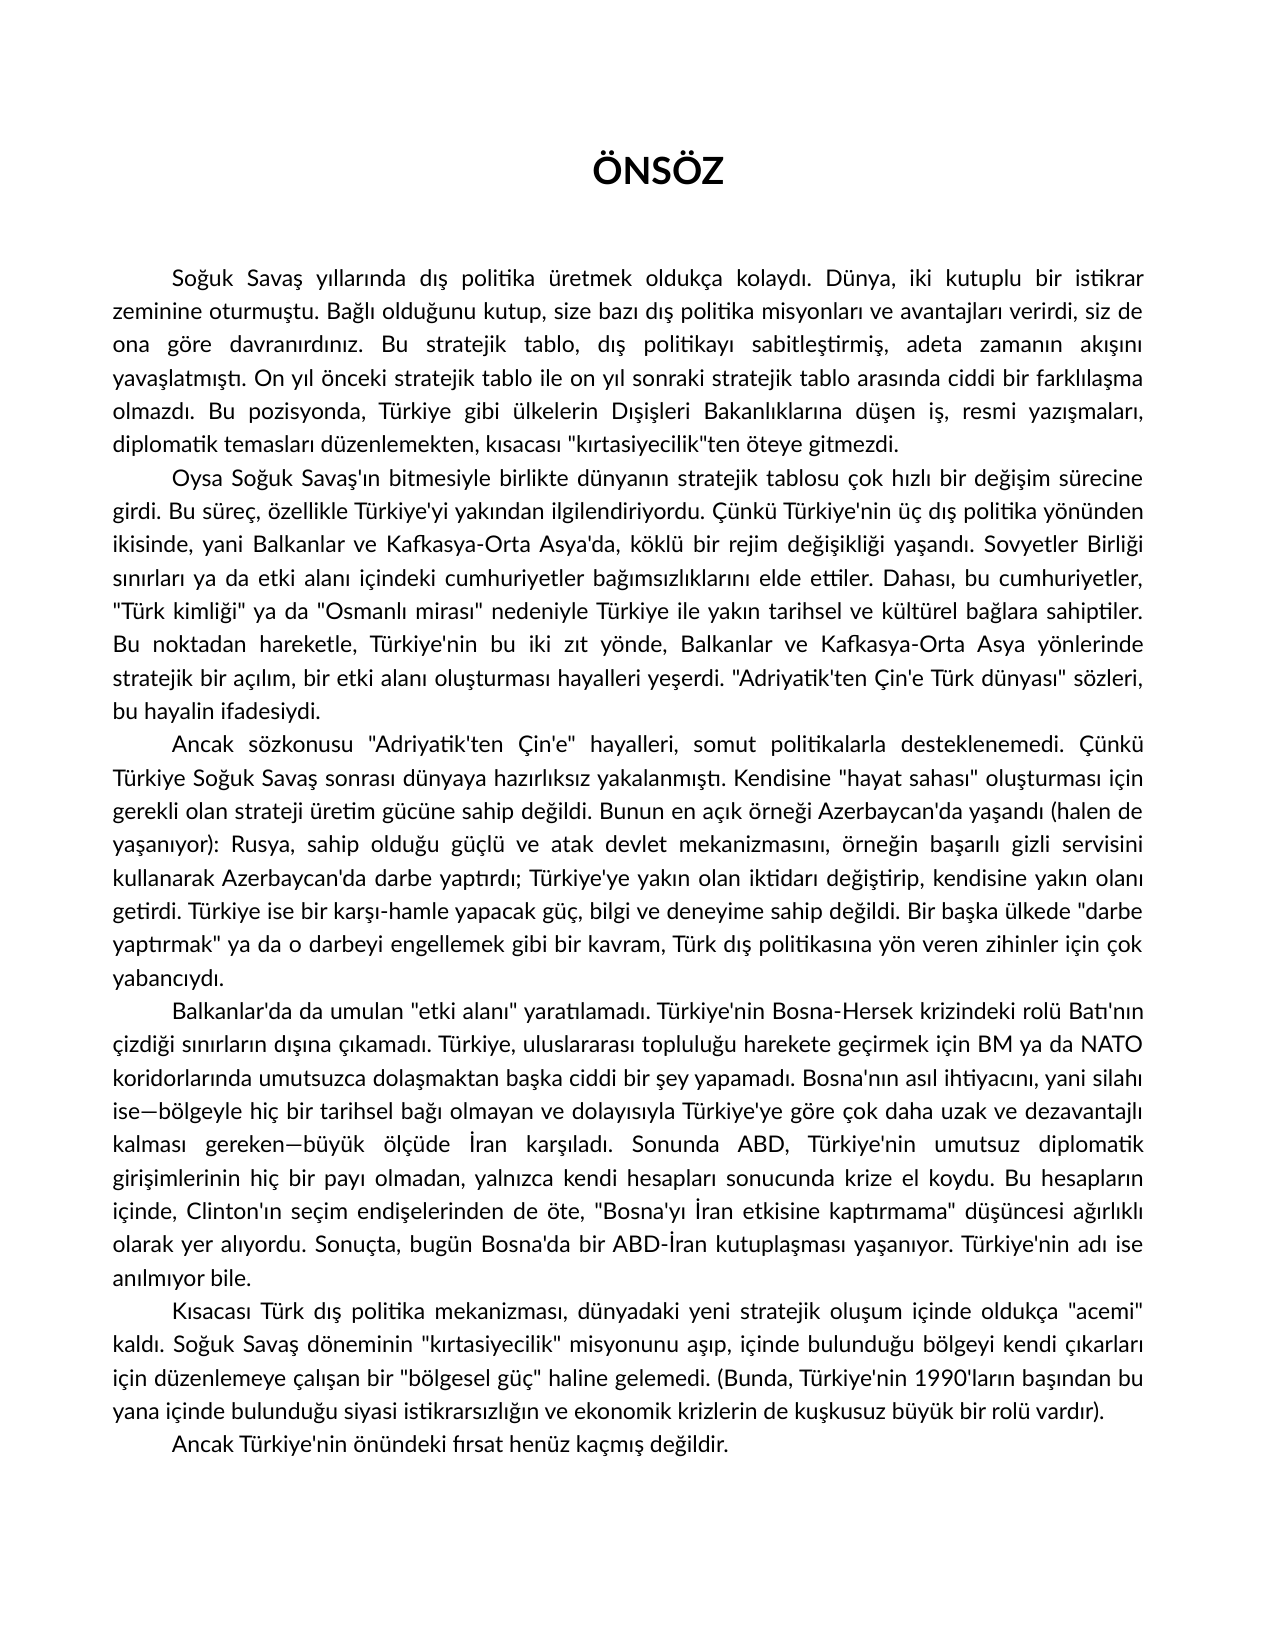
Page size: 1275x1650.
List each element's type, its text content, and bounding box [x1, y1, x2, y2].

text Ancak Türkiye'nin önündeki fırsat henüz kaçmış değildir. [112, 1426, 1145, 1459]
text Kısacası Türk dış politika mekanizması, dünyadaki yeni stratejik oluşum içinde oldukça "acemi" kaldı. Soğuk Savaş döneminin "kırtasiyecilik" misyonunu aşıp, içinde bulunduğu bölgeyi kendi çıkarları için düzenlemeye çalışan bir "bölgesel güç" haline gelemedi. (Bunda, Türkiye'nin 1990'ların başından bu yana içinde bulunduğu siyasi istikrarsızlığın ve ekonomik krizlerin de kuşkusuz büyük bir rolü vardır). [112, 1293, 1145, 1426]
text Balkanlar'da da umulan "etki alanı" yaratılamadı. Türkiye'nin Bosna-Hersek krizindeki rolü Batı'nın çizdiği sınırların dışına çıkamadı. Türkiye, uluslararası topluluğu harekete geçirmek için BM ya da NATO koridorlarında umutsuzca dolaşmaktan başka ciddi bir şey yapamadı. Bosna'nın asıl ihtiyacını, yani silahı ise—bölgeyle hiç bir tarihsel bağı olmayan ve dolayısıyla Türkiye'ye göre çok daha uzak ve dezavantajlı kalması gereken—büyük ölçüde İran karşıladı. Sonunda ABD, Türkiye'nin umutsuz diplomatik girişimlerinin hiç bir payı olmadan, yalnızca kendi hesapları sonucunda krize el koydu. Bu hesapların içinde, Clinton'ın seçim endişelerinden de öte, "Bosna'yı İran etkisine kaptırmama" düşüncesi ağırlıklı olarak yer alıyordu. Sonuçta, bugün Bosna'da bir ABD-İran kutuplaşması yaşanıyor. Türkiye'nin adı ise anılmıyor bile. [112, 993, 1145, 1293]
text Soğuk Savaş yıllarında dış politika üretmek oldukça kolaydı. Dünya, iki kutuplu bir istikrar zeminine oturmuştu. Bağlı olduğunu kutup, size bazı dış politika misyonları ve avantajları verirdi, siz de ona göre davranırdınız. Bu stratejik tablo, dış politikayı sabitleştirmiş, adeta zamanın akışını yavaşlatmıştı. On yıl önceki stratejik tablo ile on yıl sonraki stratejik tablo arasında ciddi bir farklılaşma olmazdı. Bu pozisyonda, Türkiye gibi ülkelerin Dışişleri Bakanlıklarına düşen iş, resmi yazışmaları, diplomatik temasları düzenlemekten, kısacası "kırtasiyecilik"ten öteye gitmezdi. [112, 259, 1145, 459]
text Oysa Soğuk Savaş'ın bitmesiyle birlikte dünyanın stratejik tablosu çok hızlı bir değişim sürecine girdi. Bu süreç, özellikle Türkiye'yi yakından ilgilendiriyordu. Çünkü Türkiye'nin üç dış politika yönünden ikisinde, yani Balkanlar ve Kafkasya-Orta Asya'da, köklü bir rejim değişikliği yaşandı. Sovyetler Birliği sınırları ya da etki alanı içindeki cumhuriyetler bağımsızlıklarını elde ettiler. Dahası, bu cumhuriyetler, "Türk kimliği" ya da "Osmanlı mirası" nedeniyle Türkiye ile yakın tarihsel ve kültürel bağlara sahiptiler. Bu noktadan hareketle, Türkiye'nin bu iki zıt yönde, Balkanlar ve Kafkasya-Orta Asya yönlerinde stratejik bir açılım, bir etki alanı oluşturması hayalleri yeşerdi. "Adriyatik'ten Çin'e Türk dünyası" sözleri, bu hayalin ifadesiydi. [112, 459, 1145, 726]
text Ancak sözkonusu "Adriyatik'ten Çin'e" hayalleri, somut politikalarla desteklenemedi. Çünkü Türkiye Soğuk Savaş sonrası dünyaya hazırlıksız yakalanmıştı. Kendisine "hayat sahası" oluşturması için gerekli olan strateji üretim gücüne sahip değildi. Bunun en açık örneği Azerbaycan'da yaşandı (halen de yaşanıyor): Rusya, sahip olduğu güçlü ve atak devlet mekanizmasını, örneğin başarılı gizli servisini kullanarak Azerbaycan'da darbe yaptırdı; Türkiye'ye yakın olan iktidarı değiştirip, kendisine yakın olanı getirdi. Türkiye ise bir karşı-hamle yapacak güç, bilgi ve deneyime sahip değildi. Bir başka ülkede "darbe yaptırmak" ya da o darbeyi engellemek gibi bir kavram, Türk dış politikasına yön veren zihinler için çok yabancıydı. [112, 726, 1145, 993]
subtitle ÖNSÖZ [112, 148, 1145, 193]
